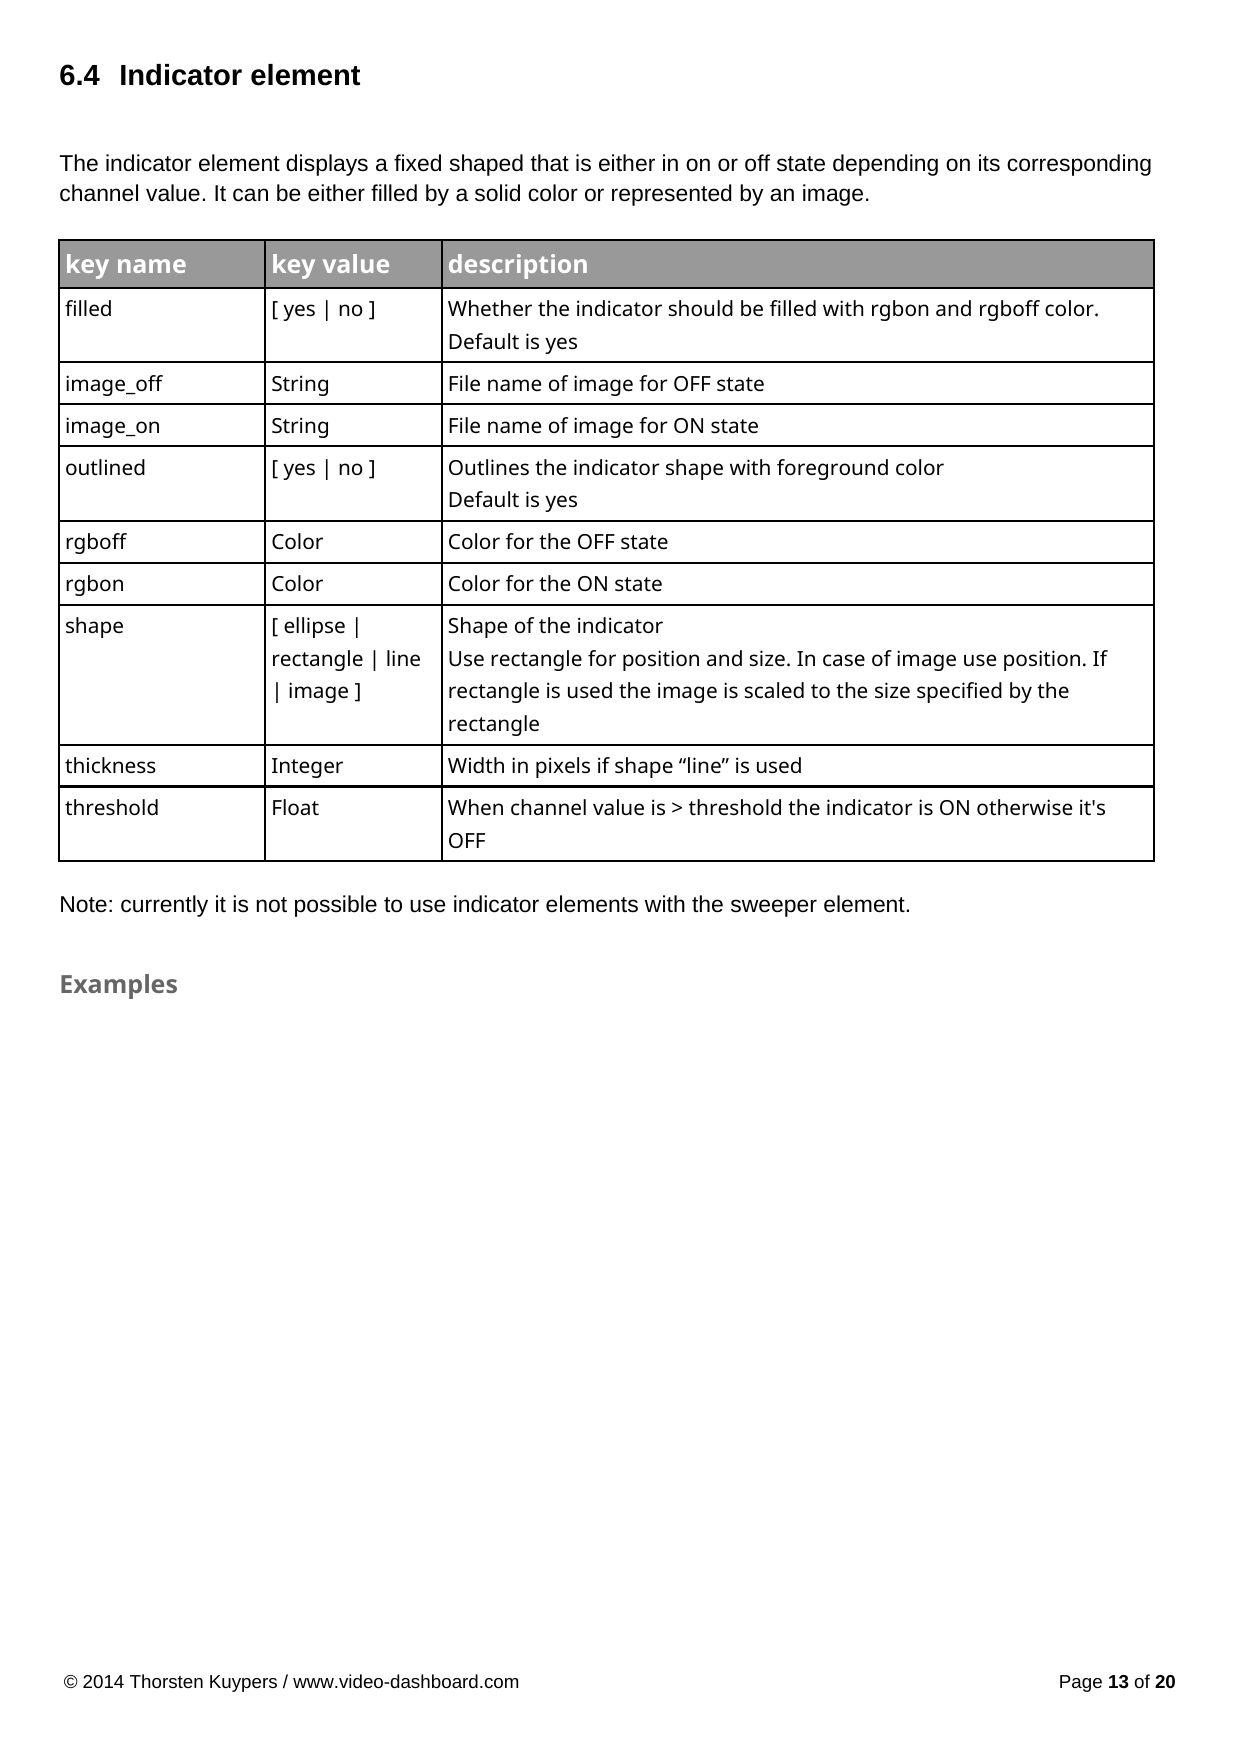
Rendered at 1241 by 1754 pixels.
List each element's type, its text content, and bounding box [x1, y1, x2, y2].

table_header description [443, 241, 1153, 287]
table_cell image_on [60, 405, 264, 445]
table_cell threshold [60, 788, 264, 860]
table_cell rgboff [60, 522, 264, 562]
table_cell String [266, 405, 441, 445]
table_cell Whether the indicator should be filled with rgbon and rgboff color. Default is yes [443, 289, 1153, 361]
table_cell Color [266, 522, 441, 562]
table_cell [ yes | no ] [266, 289, 441, 361]
table_cell String [266, 363, 441, 403]
table_cell image_off [60, 363, 264, 403]
table_cell Outlines the indicator shape with foreground color Default is yes [443, 447, 1153, 520]
table_cell outlined [60, 447, 264, 520]
table_cell [ ellipse |rectangle | line | image ] [266, 606, 441, 743]
table_cell File name of image for ON state [443, 405, 1153, 445]
table_cell Integer [266, 746, 441, 785]
table_cell When channel value is > threshold the indicator is ON otherwise it's OFF [443, 788, 1153, 860]
table_cell Shape of the indicator Use rectangle for position and size. In case of image use position. If rectangle is used the image is scaled to the size specified by the rectangle [443, 606, 1153, 743]
table_header key name [60, 241, 264, 287]
subtitle Examples [59, 967, 1181, 1001]
table_cell shape [60, 606, 264, 743]
table_cell File name of image for OFF state [443, 363, 1153, 403]
subtitle Indicator element [59, 59, 1181, 92]
table_cell [ yes | no ] [266, 447, 441, 520]
table_cell rgbon [60, 564, 264, 604]
table_cell Color for the OFF state [443, 522, 1153, 562]
table_cell Width in pixels if shape “line” is used [443, 746, 1153, 785]
table_cell Color for the ON state [443, 564, 1153, 604]
table_cell filled [60, 289, 264, 361]
text Note: currently it is not possible to use indicator elements with the sweeper element. [59, 891, 1181, 917]
table_cell thickness [60, 746, 264, 785]
text The indicator element displays a fixed shaped that is either in on or off state depending on its corresponding channel value. It can be either filled by a solid color or represented by an image. [59, 151, 1181, 206]
table_cell Color [266, 564, 441, 604]
table_header key value [266, 241, 441, 287]
table_cell Float [266, 788, 441, 860]
